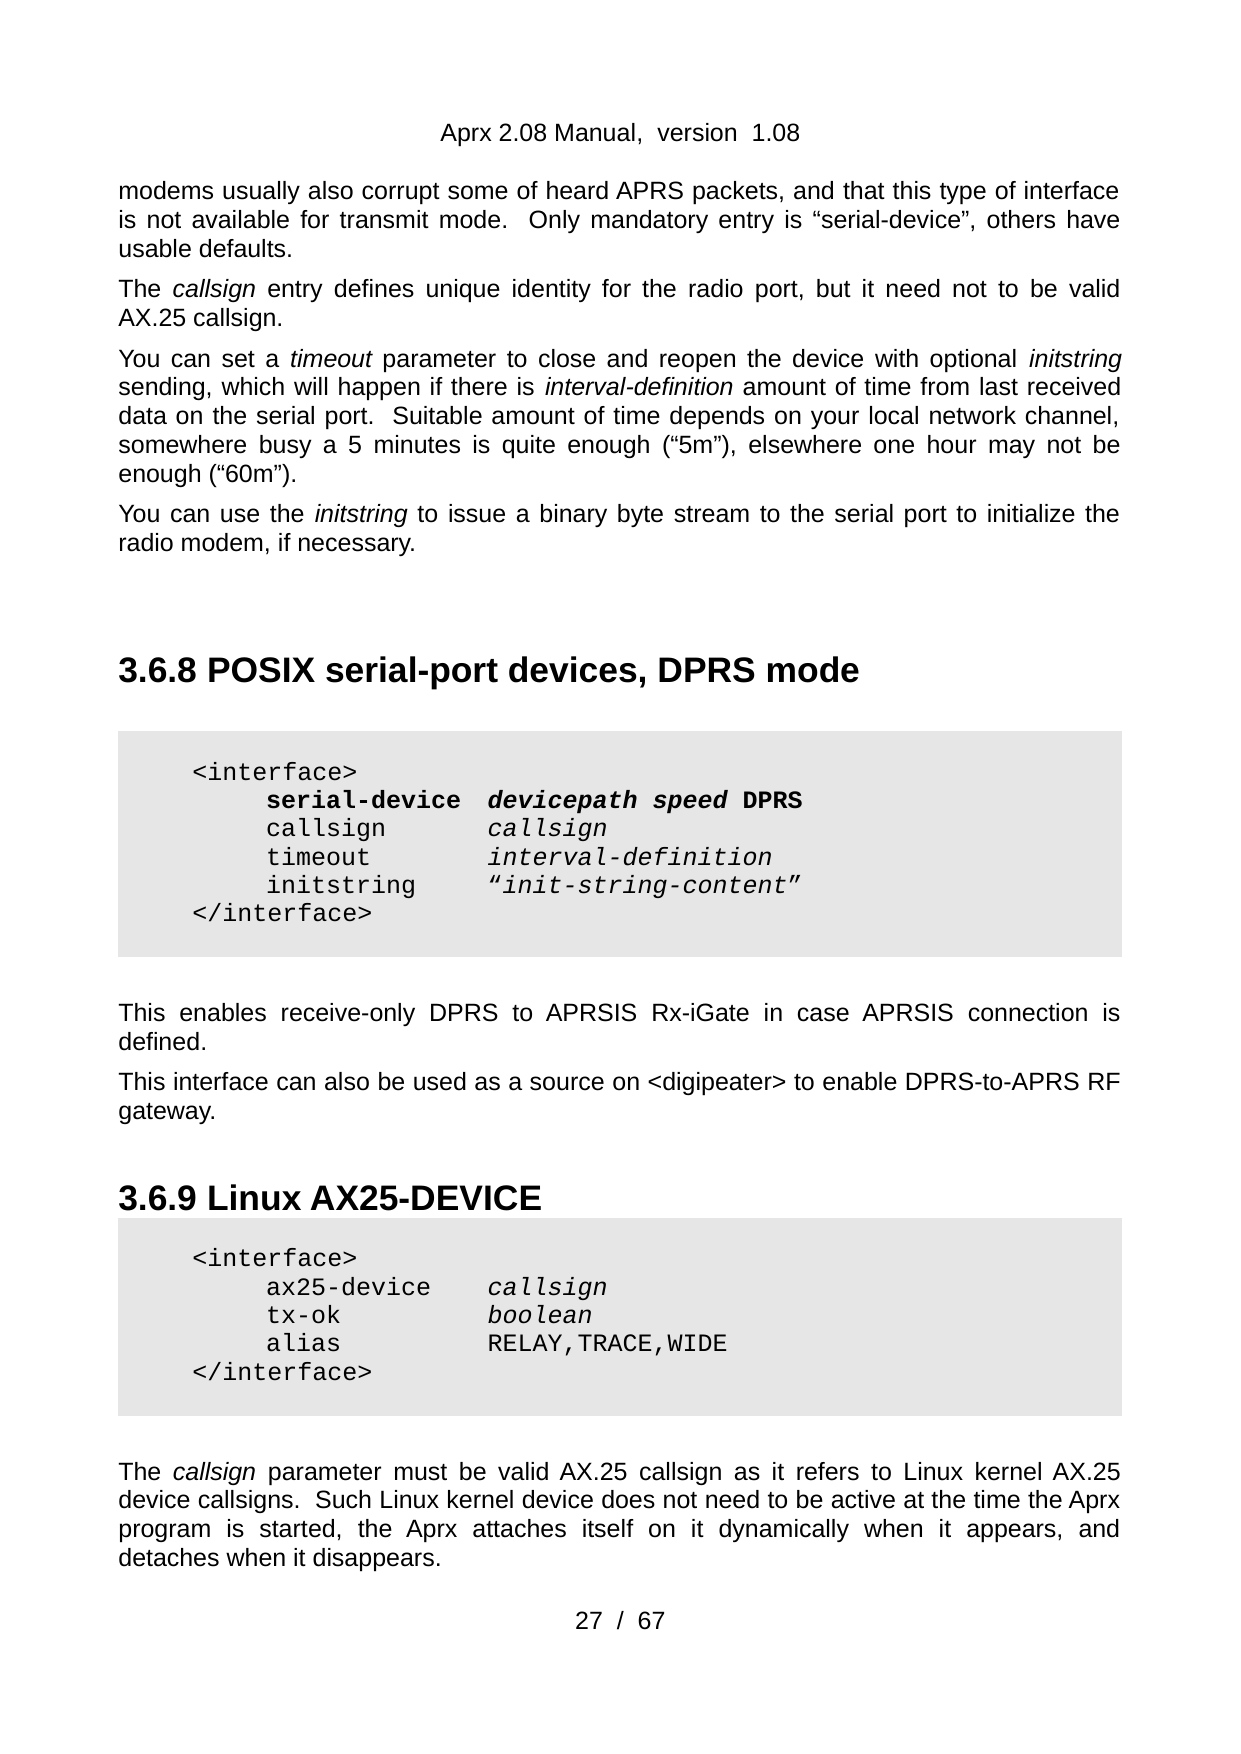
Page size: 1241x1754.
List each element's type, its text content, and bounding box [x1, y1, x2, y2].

text ax25-device callsign [118, 1274, 1122, 1303]
text <interface> [118, 1246, 1122, 1274]
text The callsign parameter must be valid AX.25 callsign as it refers to Linux kernel AX.25 device callsigns. Such Linux kernel device does not need to be active at the time the Aprx program is started, the Aprx attaches itself on it dynamically when it appears, and detaches when it disappears. [118, 1457, 1122, 1572]
text timeout interval-definition [118, 844, 1122, 872]
text This enables receive-only DPRS to APRSIS Rx-iGate in case APRSIS connection is defined. [118, 998, 1122, 1055]
text This interface can also be used as a source on <digipeater> to enable DPRS-to-APRS RF gateway. [118, 1067, 1122, 1125]
text <interface> [118, 759, 1122, 787]
text tx-ok boolean [118, 1303, 1122, 1331]
text </interface> [118, 901, 1122, 929]
text serial-device devicepath speed DPRS [118, 787, 1122, 816]
text initstring “init-string-content” [118, 872, 1122, 901]
text alias RELAY,TRACE,WIDE [118, 1331, 1122, 1359]
text You can set a timeout parameter to close and reopen the device with optional initstring sending, which will happen if there is interval-definition amount of time from last received data on the serial port. Suitable amount of time depends on your local network channel, somewhere busy a 5 minutes is quite enough (“5m”), elsewhere one hour may not be enough (“60m”). [118, 344, 1122, 487]
text modems usually also corrupt some of heard APRS packets, and that this type of interface is not available for transmit mode. Only mandatory entry is “serial-device”, others have usable defaults. [118, 176, 1122, 263]
text You can use the initstring to issue a binary byte stream to the serial port to initialize the radio modem, if necessary. [118, 499, 1122, 557]
subtitle Linux AX25-DEVICE [118, 1177, 1122, 1218]
subtitle POSIX serial-port devices, DPRS mode [118, 649, 1122, 690]
text The callsign entry defines unique identity for the radio port, but it need not to be valid AX.25 callsign. [118, 274, 1122, 332]
text </interface> [118, 1359, 1122, 1388]
text callsign callsign [118, 816, 1122, 844]
